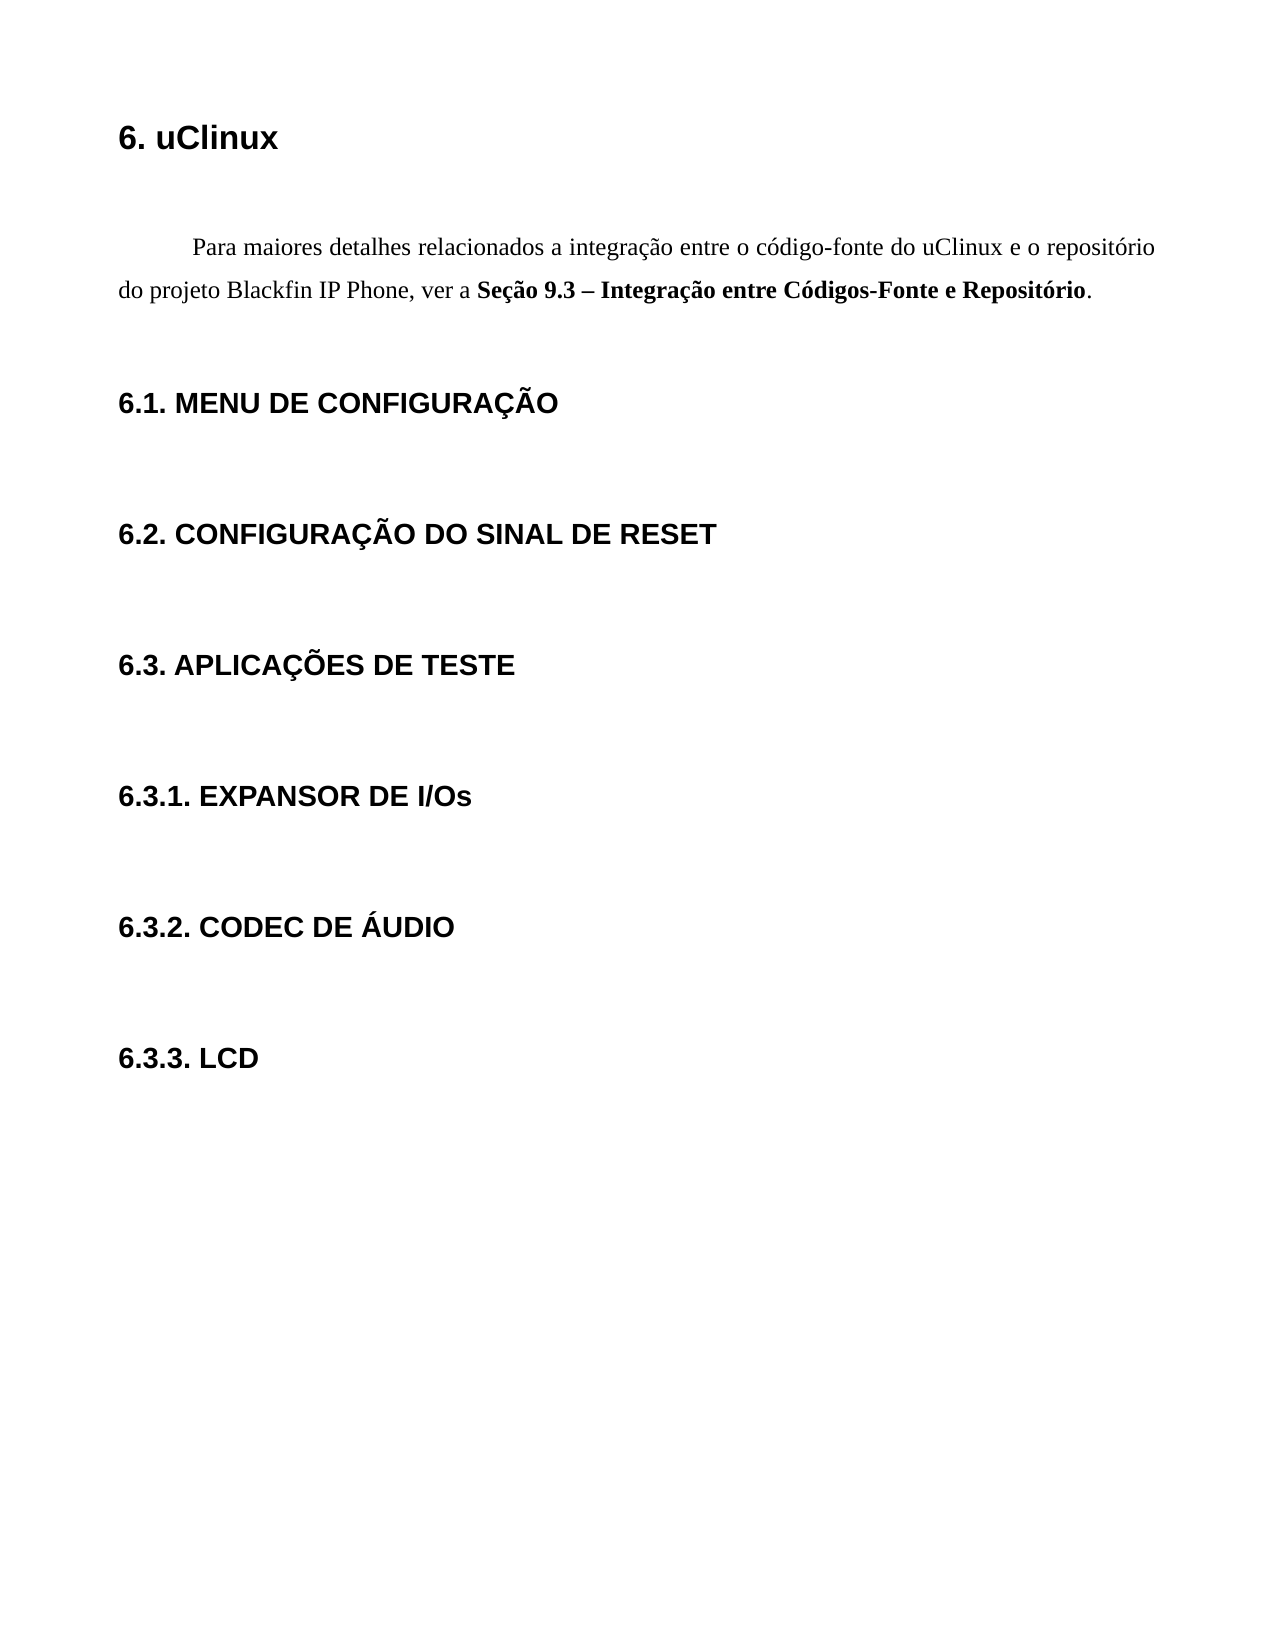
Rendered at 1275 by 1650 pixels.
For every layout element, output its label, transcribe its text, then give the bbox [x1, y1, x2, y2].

subtitle 6.3.1. EXPANSOR DE I/Os [118, 779, 1157, 812]
subtitle 6.2. CONFIGURAÇÃO DO SINAL DE RESET [118, 517, 1157, 551]
subtitle 6.1. MENU DE CONFIGURAÇÃO [118, 386, 1157, 419]
text Para maiores detalhes relacionados a integração entre o código-fonte do uClinux e o repositório do projeto Blackfin IP Phone, ver a Seção 9.3 – Integração entre Códigos-Fonte e Repositório. [118, 232, 1157, 303]
subtitle 6.3.3. LCD [118, 1041, 1157, 1074]
subtitle 6.3.2. CODEC DE ÁUDIO [118, 910, 1157, 943]
subtitle 6. uClinux [118, 118, 1157, 157]
subtitle 6.3. APLICAÇÕES DE TESTE [118, 648, 1157, 681]
